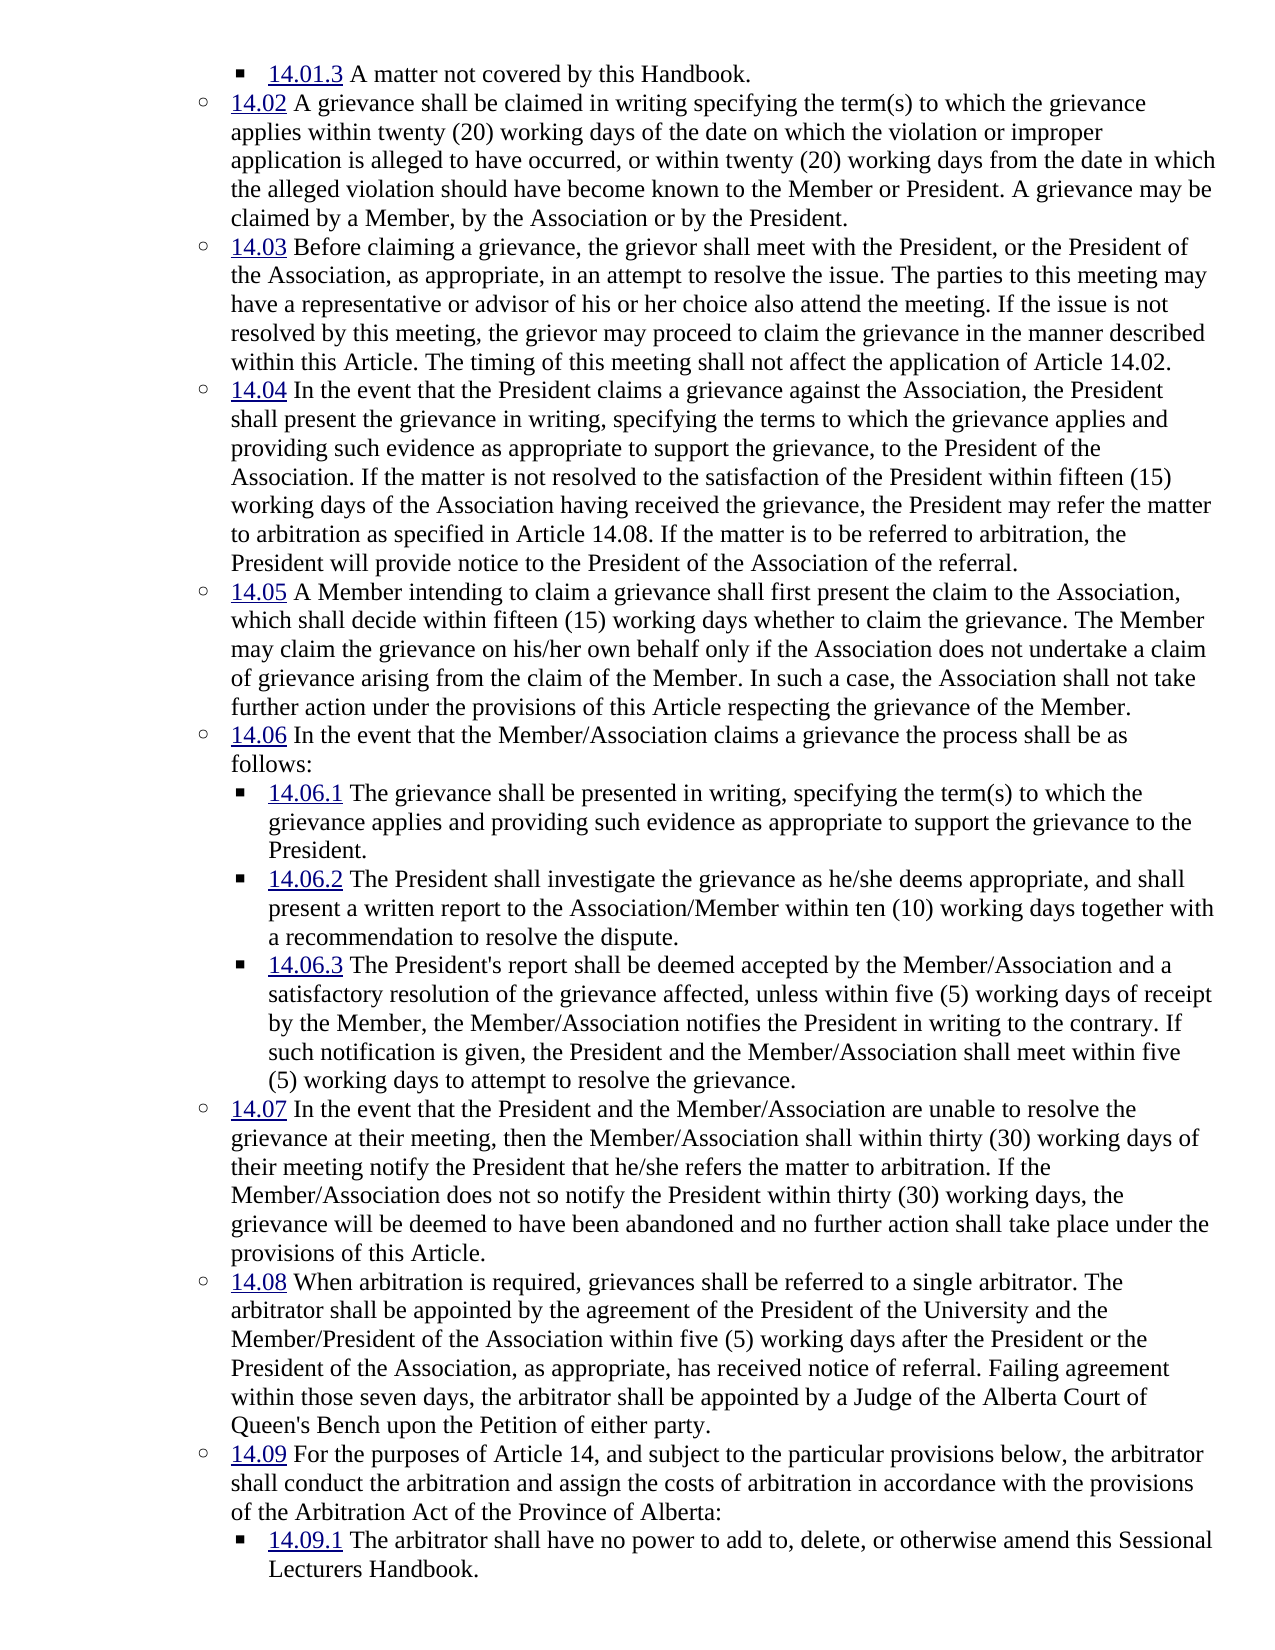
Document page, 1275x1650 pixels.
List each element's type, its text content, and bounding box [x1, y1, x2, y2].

list 14.06.2 The President shall investigate the grievance as he/she deems appropriate, and shall present a written report to the Association/Member within ten (10) working days together with a recommendation to resolve the dispute. [231, 864, 1216, 950]
list 14.08 When arbitration is required, grievances shall be referred to a single arbitrator. The arbitrator shall be appointed by the agreement of the President of the University and the Member/President of the Association within five (5) working days after the President or the President of the Association, as appropriate, has received notice of referral. Failing agreement within those seven days, the arbitrator shall be appointed by a Judge of the Alberta Court of Queen's Bench upon the Petition of either party. [193, 1267, 1216, 1439]
list 14.06.1 The grievance shall be presented in writing, specifying the term(s) to which the grievance applies and providing such evidence as appropriate to support the grievance to the President. [231, 778, 1216, 864]
list 14.06 In the event that the Member/Association claims a grievance the process shall be as follows: [193, 720, 1216, 778]
list 14.07 In the event that the President and the Member/Association are unable to resolve the grievance at their meeting, then the Member/Association shall within thirty (30) working days of their meeting notify the President that he/she refers the matter to arbitration. If the Member/Association does not so notify the President within thirty (30) working days, the grievance will be deemed to have been abandoned and no further action shall take place under the provisions of this Article. [193, 1094, 1216, 1267]
list 14.09 For the purposes of Article 14, and subject to the particular provisions below, the arbitrator shall conduct the arbitration and assign the costs of arbitration in accordance with the provisions of the Arbitration Act of the Province of Alberta: [193, 1439, 1216, 1525]
list 14.01.3 A matter not covered by this Handbook. [231, 59, 1216, 88]
list 14.09.1 The arbitrator shall have no power to add to, delete, or otherwise amend this Sessional Lecturers Handbook. [231, 1525, 1216, 1583]
list 14.05 A Member intending to claim a grievance shall first present the claim to the Association, which shall decide within fifteen (15) working days whether to claim the grievance. The Member may claim the grievance on his/her own behalf only if the Association does not undertake a claim of grievance arising from the claim of the Member. In such a case, the Association shall not take further action under the provisions of this Article respecting the grievance of the Member. [193, 577, 1216, 720]
list 14.06.3 The President's report shall be deemed accepted by the Member/Association and a satisfactory resolution of the grievance affected, unless within five (5) working days of receipt by the Member, the Member/Association notifies the President in writing to the contrary. If such notification is given, the President and the Member/Association shall meet within five (5) working days to attempt to resolve the grievance. [231, 950, 1216, 1094]
list 14.02 A grievance shall be claimed in writing specifying the term(s) to which the grievance applies within twenty (20) working days of the date on which the violation or improper application is alleged to have occurred, or within twenty (20) working days from the date in which the alleged violation should have become known to the Member or President. A grievance may be claimed by a Member, by the Association or by the President. [193, 88, 1216, 232]
list 14.04 In the event that the President claims a grievance against the Association, the President shall present the grievance in writing, specifying the terms to which the grievance applies and providing such evidence as appropriate to support the grievance, to the President of the Association. If the matter is not resolved to the satisfaction of the President within fifteen (15) working days of the Association having received the grievance, the President may refer the matter to arbitration as specified in Article 14.08. If the matter is to be referred to arbitration, the President will provide notice to the President of the Association of the referral. [193, 375, 1216, 577]
list 14.03 Before claiming a grievance, the grievor shall meet with the President, or the President of the Association, as appropriate, in an attempt to resolve the issue. The parties to this meeting may have a representative or advisor of his or her choice also attend the meeting. If the issue is not resolved by this meeting, the grievor may proceed to claim the grievance in the manner described within this Article. The timing of this meeting shall not affect the application of Article 14.02. [193, 232, 1216, 375]
